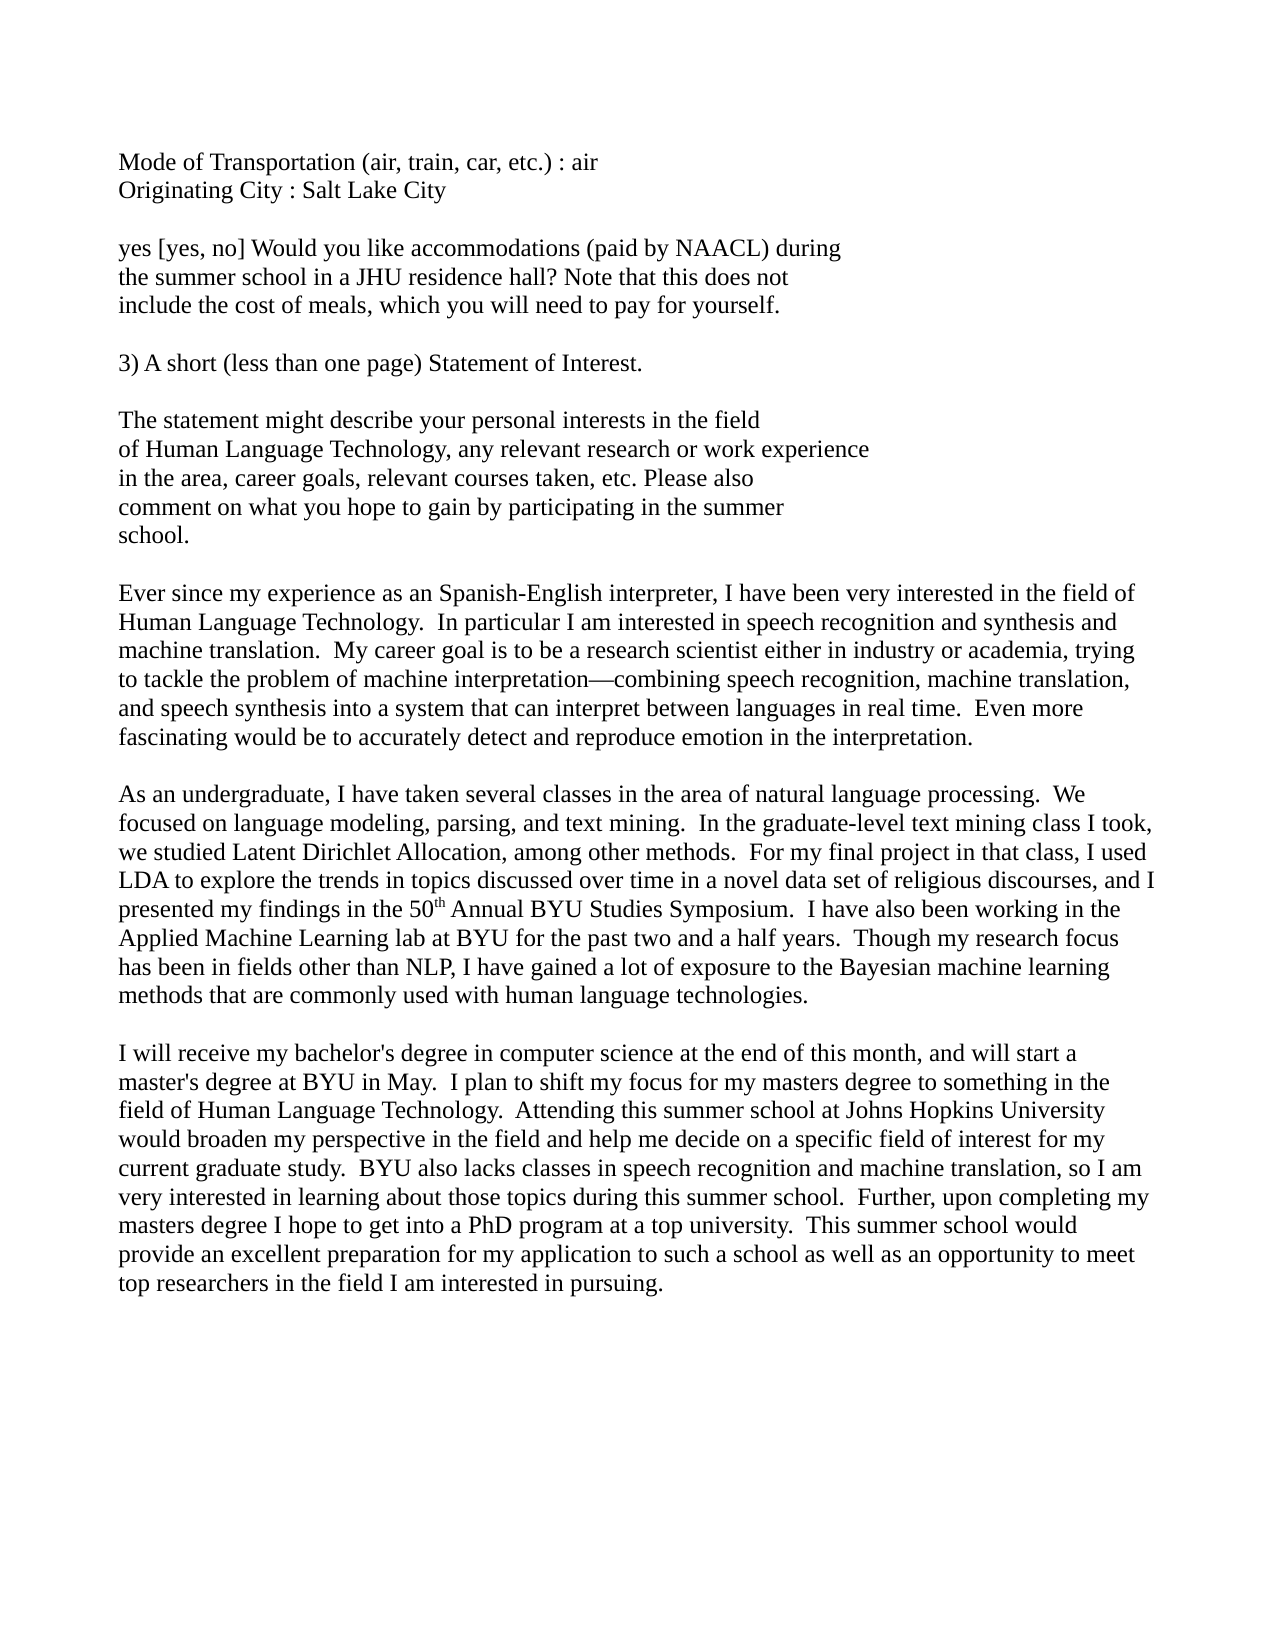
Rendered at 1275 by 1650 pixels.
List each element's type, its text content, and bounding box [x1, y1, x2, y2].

text 3) A short (less than one page) Statement of Interest. [118, 348, 1157, 377]
text the summer school in a JHU residence hall? Note that this does not [118, 262, 1157, 291]
text I will receive my bachelor's degree in computer science at the end of this month, and will start a master's degree at BYU in May. I plan to shift my focus for my masters degree to something in the field of Human Language Technology. Attending this summer school at Johns Hopkins University would broaden my perspective in the field and help me decide on a specific field of interest for my current graduate study. BYU also lacks classes in speech recognition and machine translation, so I am very interested in learning about those topics during this summer school. Further, upon completing my masters degree I hope to get into a PhD program at a top university. This summer school would provide an excellent preparation for my application to such a school as well as an opportunity to meet top researchers in the field I am interested in pursuing. [118, 1038, 1157, 1297]
text As an undergraduate, I have taken several classes in the area of natural language processing. We focused on language modeling, parsing, and text mining. In the graduate-level text mining class I took, we studied Latent Dirichlet Allocation, among other methods. For my final project in that class, I used LDA to explore the trends in topics discussed over time in a novel data set of religious discourses, and I presented my findings in the 50th Annual BYU Studies Symposium. I have also been working in the Applied Machine Learning lab at BYU for the past two and a half years. Though my research focus has been in fields other than NLP, I have gained a lot of exposure to the Bayesian machine learning methods that are commonly used with human language technologies. [118, 779, 1157, 1009]
text Originating City : Salt Lake City [118, 176, 1157, 204]
text of Human Language Technology, any relevant research or work experience [118, 434, 1157, 463]
text yes [yes, no] Would you like accommodations (paid by NAACL) during [118, 233, 1157, 262]
text Ever since my experience as an Spanish-English interpreter, I have been very interested in the field of Human Language Technology. In particular I am interested in speech recognition and synthesis and machine translation. My career goal is to be a research scientist either in industry or academia, trying to tackle the problem of machine interpretation—combining speech recognition, machine translation, and speech synthesis into a system that can interpret between languages in real time. Even more fascinating would be to accurately detect and reproduce emotion in the interpretation. [118, 578, 1157, 751]
text Mode of Transportation (air, train, car, etc.) : air [118, 147, 1157, 176]
text include the cost of meals, which you will need to pay for yourself. [118, 291, 1157, 319]
text The statement might describe your personal interests in the field [118, 406, 1157, 434]
text in the area, career goals, relevant courses taken, etc. Please also [118, 463, 1157, 492]
text school. [118, 521, 1157, 549]
text comment on what you hope to gain by participating in the summer [118, 492, 1157, 521]
